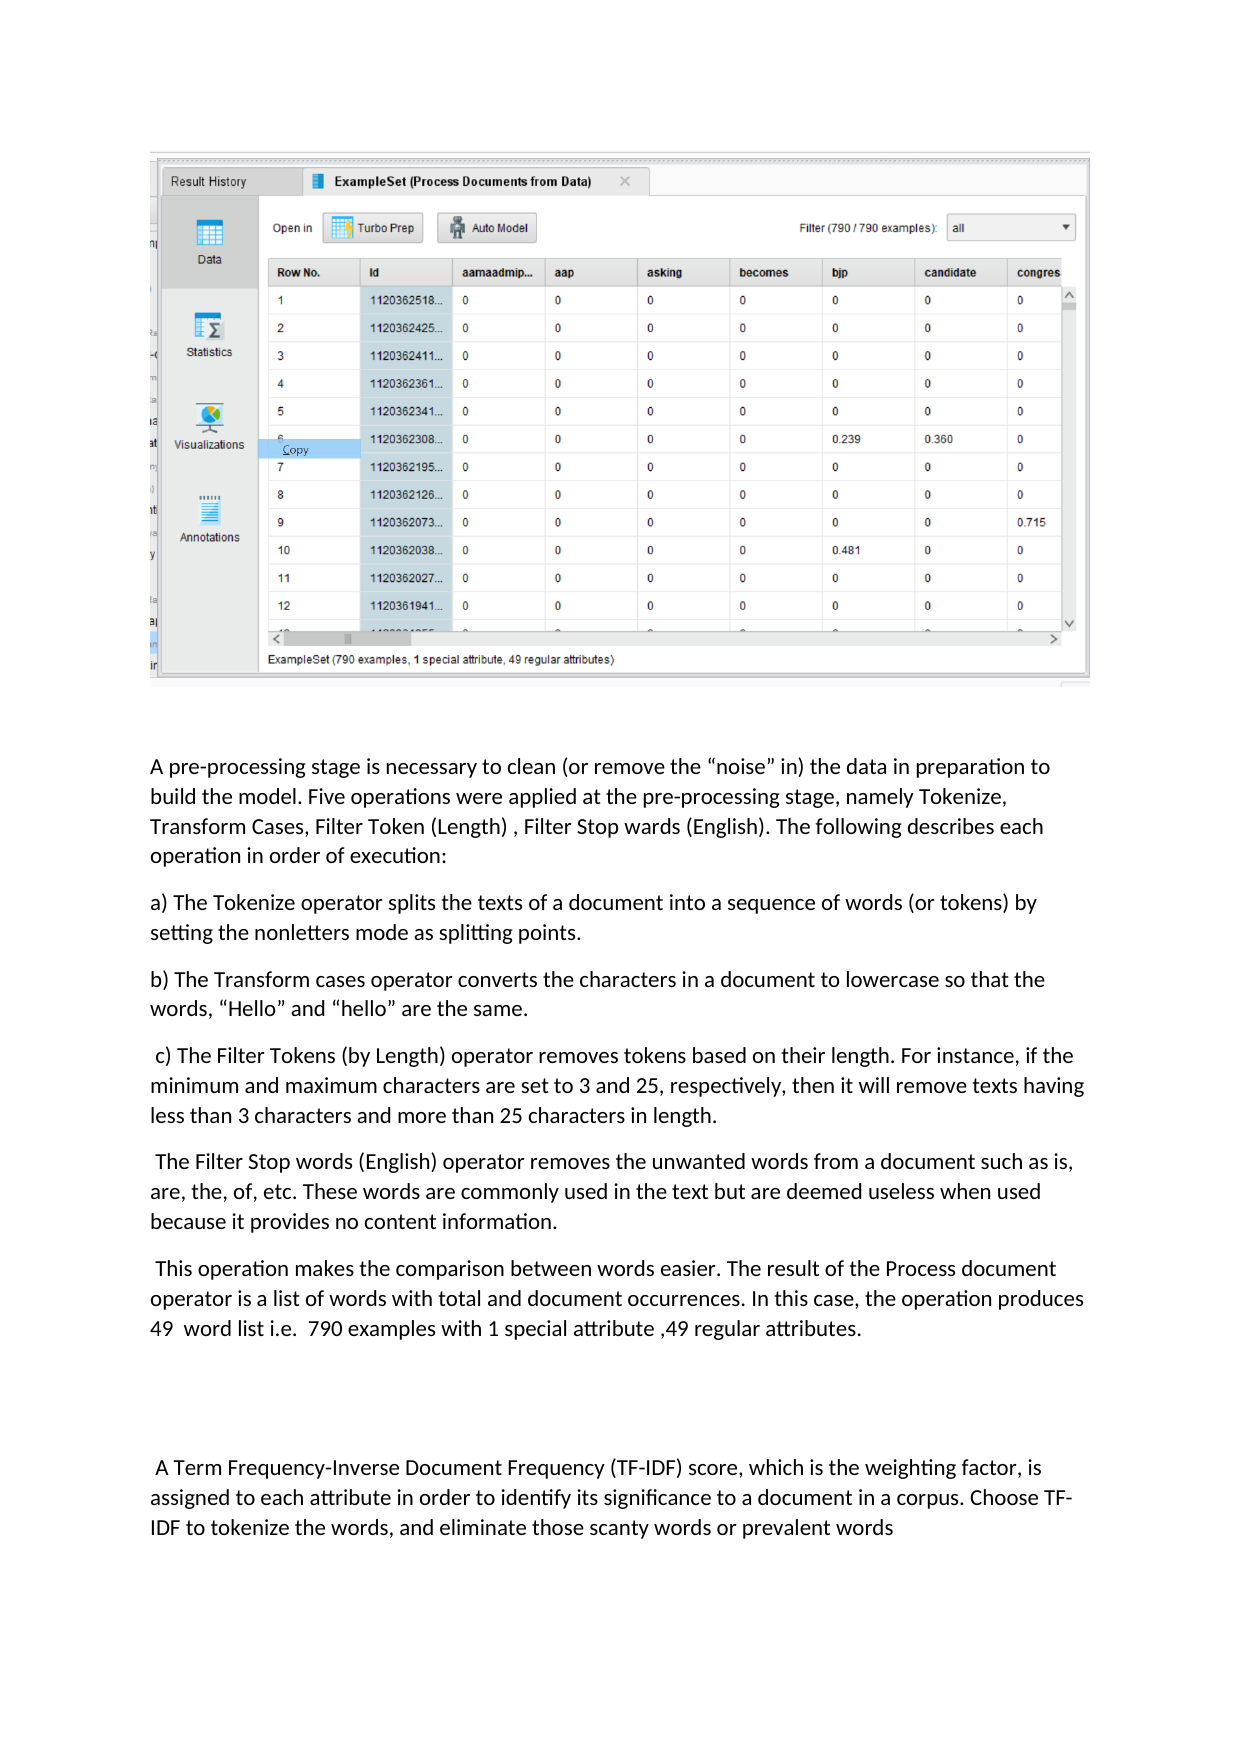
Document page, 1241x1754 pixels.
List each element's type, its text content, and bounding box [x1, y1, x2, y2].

text a) The Tokenize operator splits the texts of a document into a sequence of words (or tokens) by setting the nonletters mode as splitting points. [150, 888, 1090, 946]
text This operation makes the comparison between words easier. The result of the Process document operator is a list of words with total and document occurrences. In this case, the operation produces 49 word list i.e. 790 examples with 1 special attribute ,49 regular attributes. [150, 1254, 1090, 1342]
text c) The Filter Tokens (by Length) operator removes tokens based on their length. For instance, if the minimum and maximum characters are set to 3 and 25, respectively, then it will remove texts having less than 3 characters and more than 25 characters in length. [150, 1041, 1090, 1129]
text b) The Transform cases operator converts the characters in a document to lowercase so that the words, “Hello” and “hello” are the same. [150, 965, 1090, 1023]
text A pre-processing stage is necessary to clean (or remove the “noise” in) the data in preparation to build the model. Five operations were applied at the pre-processing stage, namely Tokenize, Transform Cases, Filter Token (Length) , Filter Stop wards (English). The following describes each operation in order of execution: [150, 752, 1090, 870]
text The Filter Stop words (English) operator removes the unwanted words from a document such as is, are, the, of, etc. These words are commonly used in the text but are deemed useless when used because it provides no content information. [150, 1147, 1090, 1235]
text A Term Frequency-Inverse Document Frequency (TF-IDF) score, which is the weighting factor, is assigned to each attribute in order to identify its significance to a document in a corpus. Choose TF-IDF to tokenize the words, and eliminate those scanty words or prevalent words [150, 1453, 1090, 1541]
